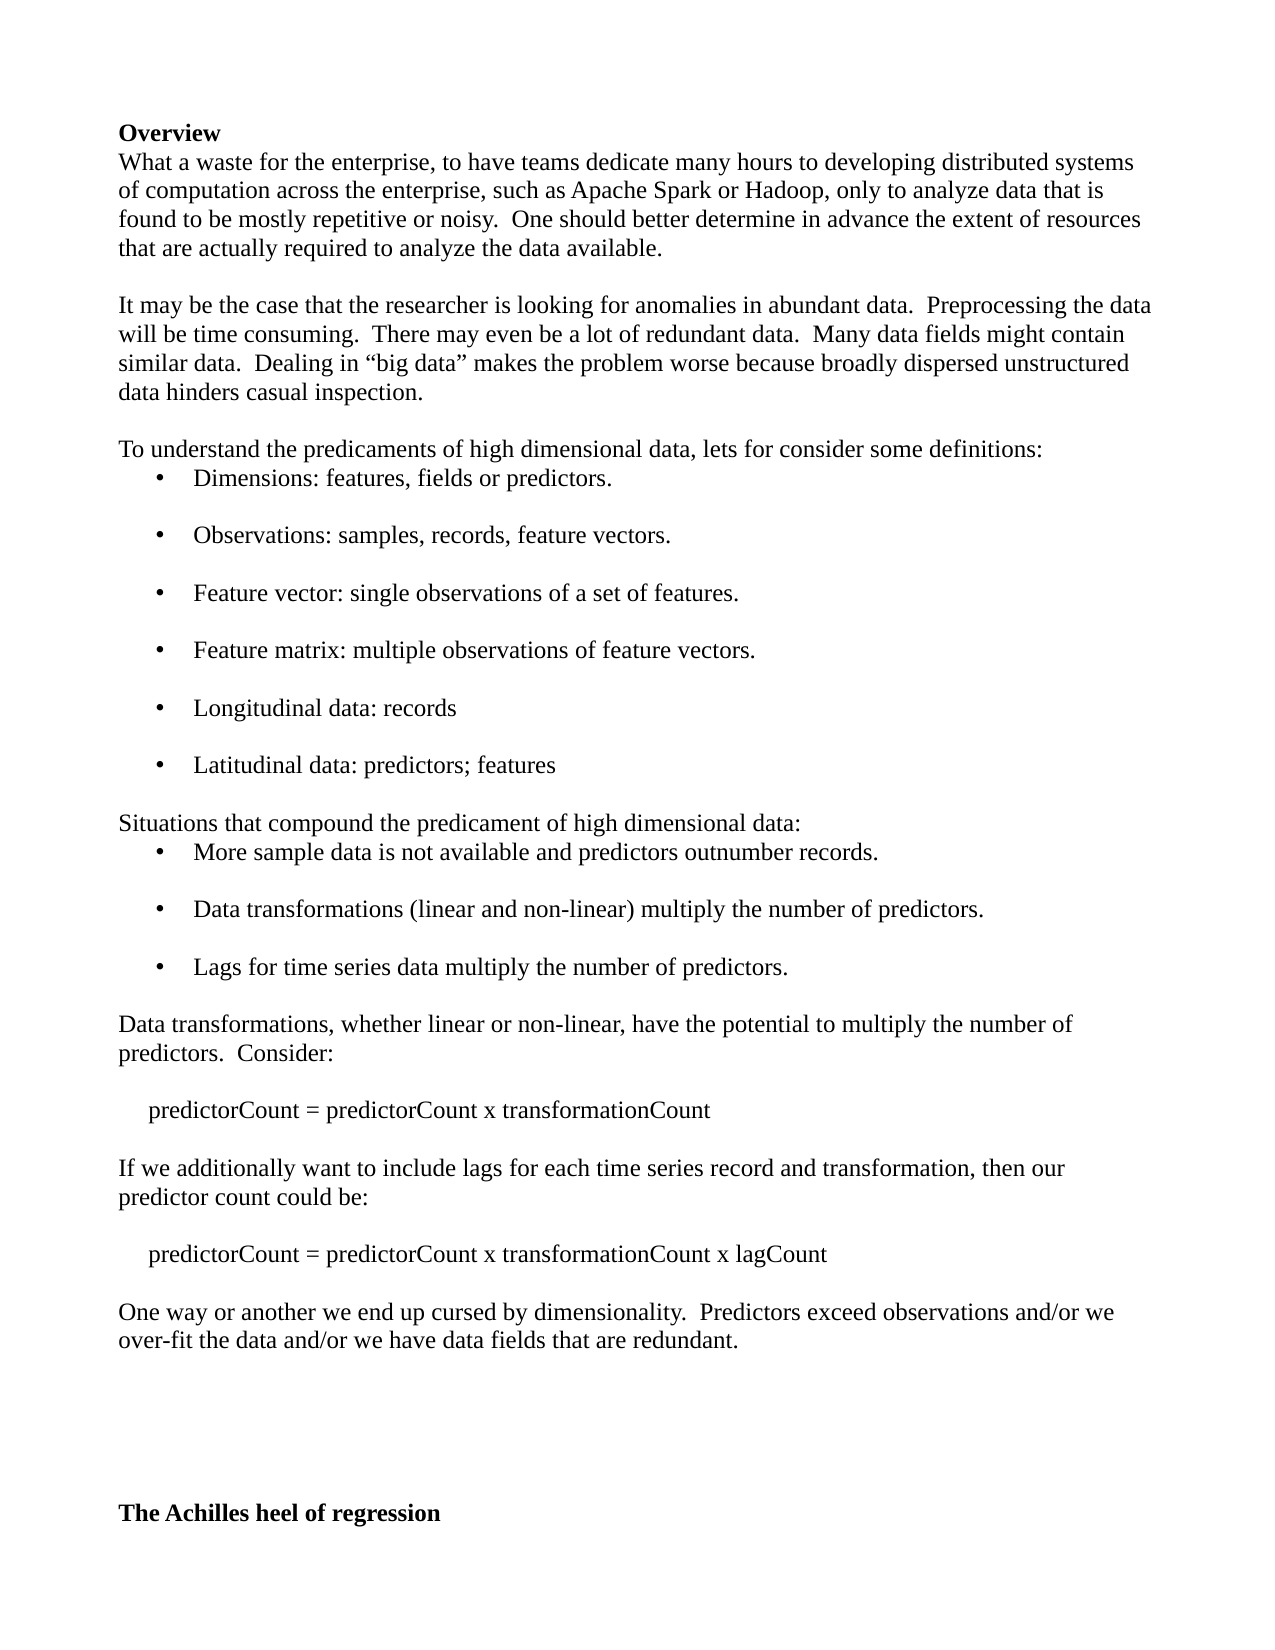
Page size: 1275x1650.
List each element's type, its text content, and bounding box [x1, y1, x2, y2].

text One way or another we end up cursed by dimensionality. Predictors exceed observations and/or we over-fit the data and/or we have data fields that are redundant. [118, 1297, 1157, 1354]
list Data transformations (linear and non-linear) multiply the number of predictors. [156, 894, 1157, 923]
list Longitudinal data: records [156, 693, 1157, 722]
text predictorCount = predictorCount x transformationCount x lagCount [118, 1239, 1157, 1268]
list More sample data is not available and predictors outnumber records. [156, 837, 1157, 866]
text To understand the predicaments of high dimensional data, lets for consider some definitions: [118, 434, 1157, 463]
list Feature vector: single observations of a set of features. [156, 578, 1157, 607]
text predictorCount = predictorCount x transformationCount [118, 1096, 1157, 1124]
text Overview [118, 118, 1157, 147]
text What a waste for the enterprise, to have teams dedicate many hours to developing distributed systems of computation across the enterprise, such as Apache Spark or Hadoop, only to analyze data that is found to be mostly repetitive or noisy. One should better determine in advance the extent of resources that are actually required to analyze the data available. [118, 147, 1157, 262]
text If we additionally want to include lags for each time series record and transformation, then our predictor count could be: [118, 1153, 1157, 1211]
list Feature matrix: multiple observations of feature vectors. [156, 636, 1157, 664]
list Dimensions: features, fields or predictors. [156, 463, 1157, 492]
text Data transformations, whether linear or non-linear, have the potential to multiply the number of predictors. Consider: [118, 1009, 1157, 1067]
list Lags for time series data multiply the number of predictors. [156, 952, 1157, 981]
list Latitudinal data: predictors; features [156, 751, 1157, 779]
text Situations that compound the predicament of high dimensional data: [118, 808, 1157, 837]
text It may be the case that the researcher is looking for anomalies in abundant data. Preprocessing the data will be time consuming. There may even be a lot of redundant data. Many data fields might contain similar data. Dealing in “big data” makes the problem worse because broadly dispersed unstructured data hinders casual inspection. [118, 291, 1157, 406]
list Observations: samples, records, feature vectors. [156, 521, 1157, 549]
text The Achilles heel of regression [118, 1498, 1157, 1527]
